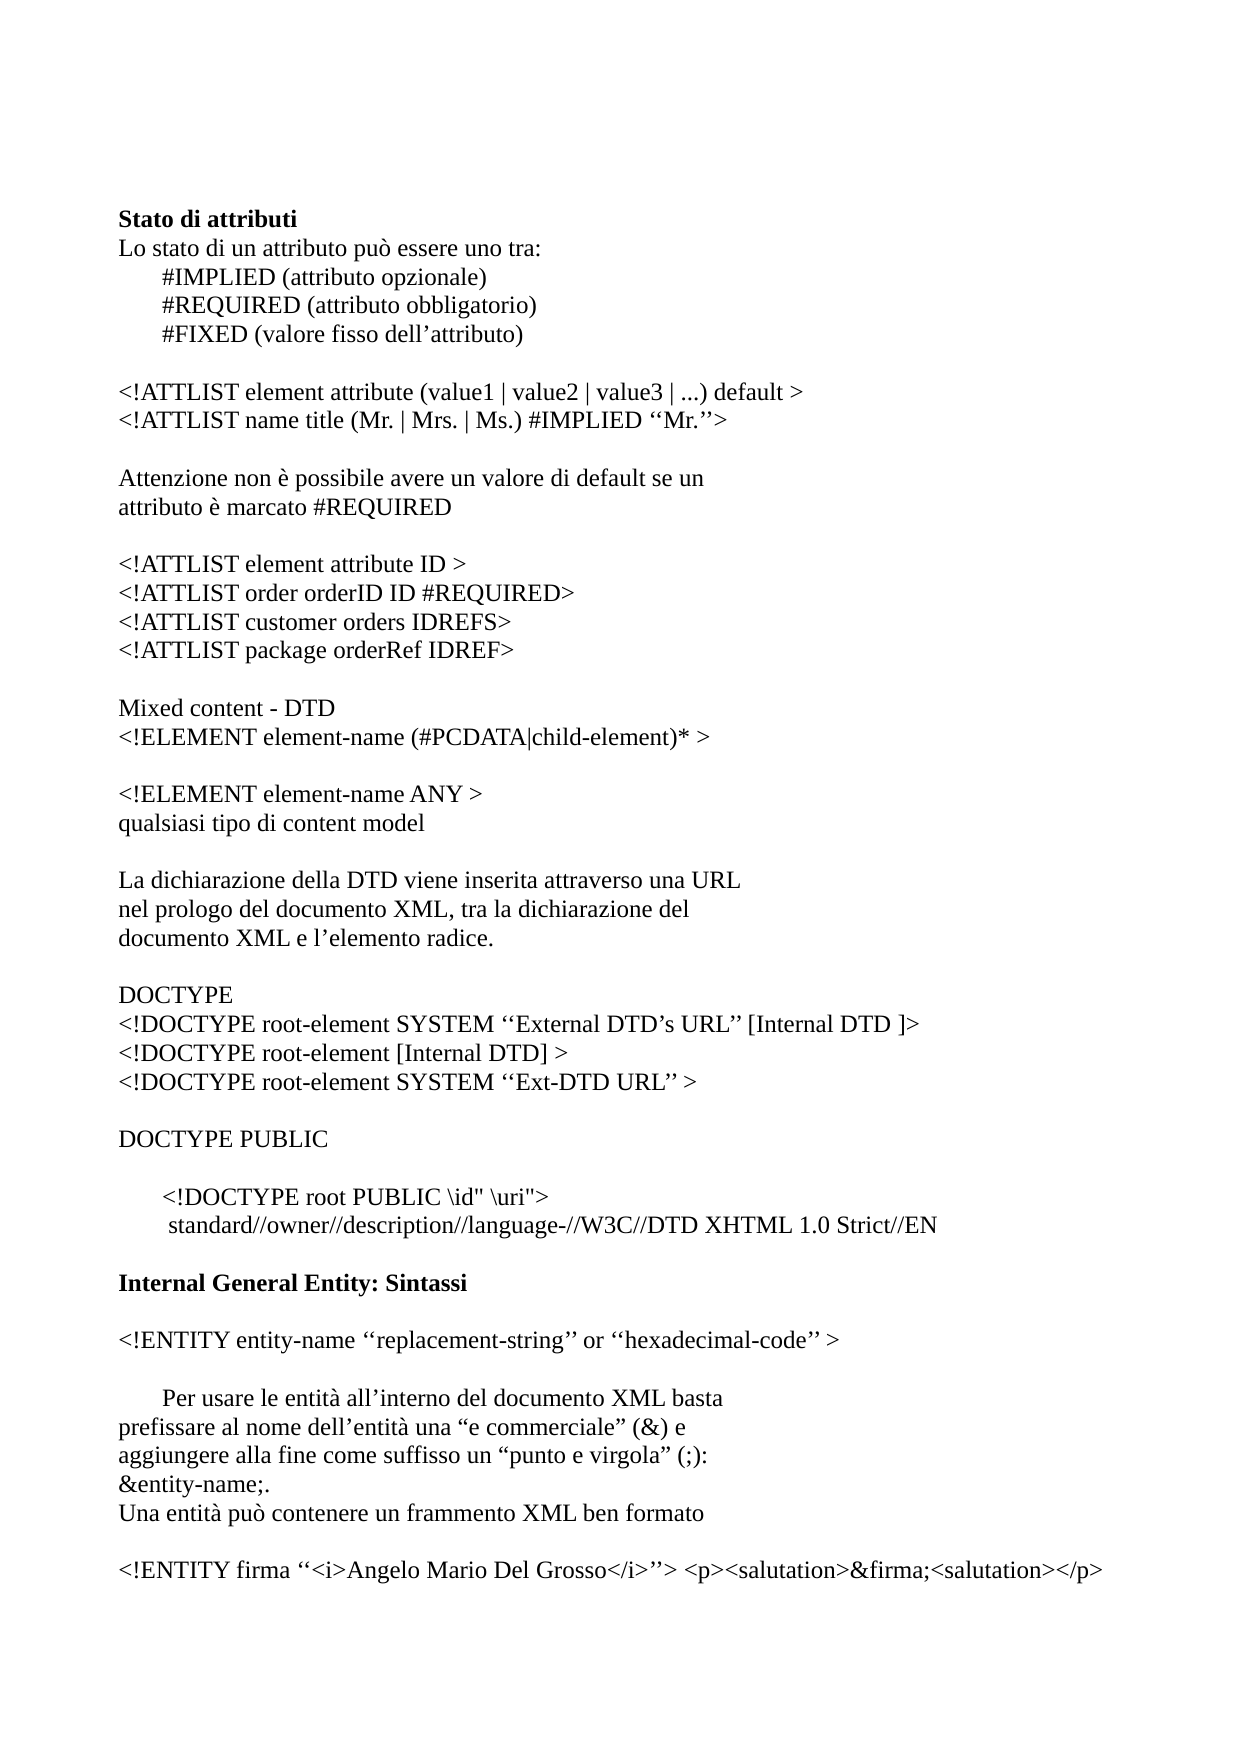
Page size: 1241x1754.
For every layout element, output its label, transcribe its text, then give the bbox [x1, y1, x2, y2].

text <!ENTITY firma ‘‘<i>Angelo Mario Del Grosso</i>’’> <p><salutation>&firma;<salutation></p> [118, 1556, 1122, 1584]
text standard//owner//description//language-//W3C//DTD XHTML 1.0 Strict//EN [118, 1211, 1122, 1239]
text <!ATTLIST order orderID ID #REQUIRED> [118, 578, 1122, 607]
text #IMPLIED (attributo opzionale) [118, 262, 1122, 291]
text qualsiasi tipo di content model [118, 808, 1122, 837]
text #FIXED (valore fisso dell’attributo) [118, 319, 1122, 348]
text &entity-name;. [118, 1469, 1122, 1498]
text <!ATTLIST customer orders IDREFS> [118, 607, 1122, 636]
text <!ENTITY entity-name ‘‘replacement-string’’ or ‘‘hexadecimal-code’’ > [118, 1326, 1122, 1354]
text <!DOCTYPE root PUBLIC \id" \uri"> [118, 1182, 1122, 1211]
text <!ATTLIST element attribute (value1 | value2 | value3 | ...) default > [118, 377, 1122, 406]
text Una entità può contenere un frammento XML ben formato [118, 1498, 1122, 1527]
text <!DOCTYPE root-element SYSTEM ‘‘External DTD’s URL’’ [Internal DTD ]> [118, 1009, 1122, 1038]
text <!ATTLIST name title (Mr. | Mrs. | Ms.) #IMPLIED ‘‘Mr.’’> [118, 406, 1122, 434]
text Stato di attributi [118, 204, 1122, 233]
text documento XML e l’elemento radice. [118, 923, 1122, 952]
text <!DOCTYPE root-element SYSTEM ‘‘Ext-DTD URL’’ > [118, 1067, 1122, 1096]
text <!ATTLIST package orderRef IDREF> [118, 636, 1122, 664]
text attributo è marcato #REQUIRED [118, 492, 1122, 521]
text <!DOCTYPE root-element [Internal DTD] > [118, 1038, 1122, 1067]
text Mixed content - DTD [118, 693, 1122, 722]
text nel prologo del documento XML, tra la dichiarazione del [118, 894, 1122, 923]
text <!ATTLIST element attribute ID > [118, 549, 1122, 578]
text Lo stato di un attributo può essere uno tra: [118, 233, 1122, 262]
text #REQUIRED (attributo obbligatorio) [118, 291, 1122, 319]
text DOCTYPE PUBLIC [118, 1124, 1122, 1153]
text Per usare le entità all’interno del documento XML basta [118, 1383, 1122, 1412]
text prefissare al nome dell’entità una “e commerciale” (&) e [118, 1412, 1122, 1441]
text Attenzione non è possibile avere un valore di default se un [118, 463, 1122, 492]
text <!ELEMENT element-name ANY > [118, 779, 1122, 808]
text aggiungere alla fine come suffisso un “punto e virgola” (;): [118, 1441, 1122, 1469]
text Internal General Entity: Sintassi [118, 1268, 1122, 1297]
text <!ELEMENT element-name (#PCDATA|child-element)* > [118, 722, 1122, 751]
text La dichiarazione della DTD viene inserita attraverso una URL [118, 866, 1122, 894]
text DOCTYPE [118, 981, 1122, 1009]
